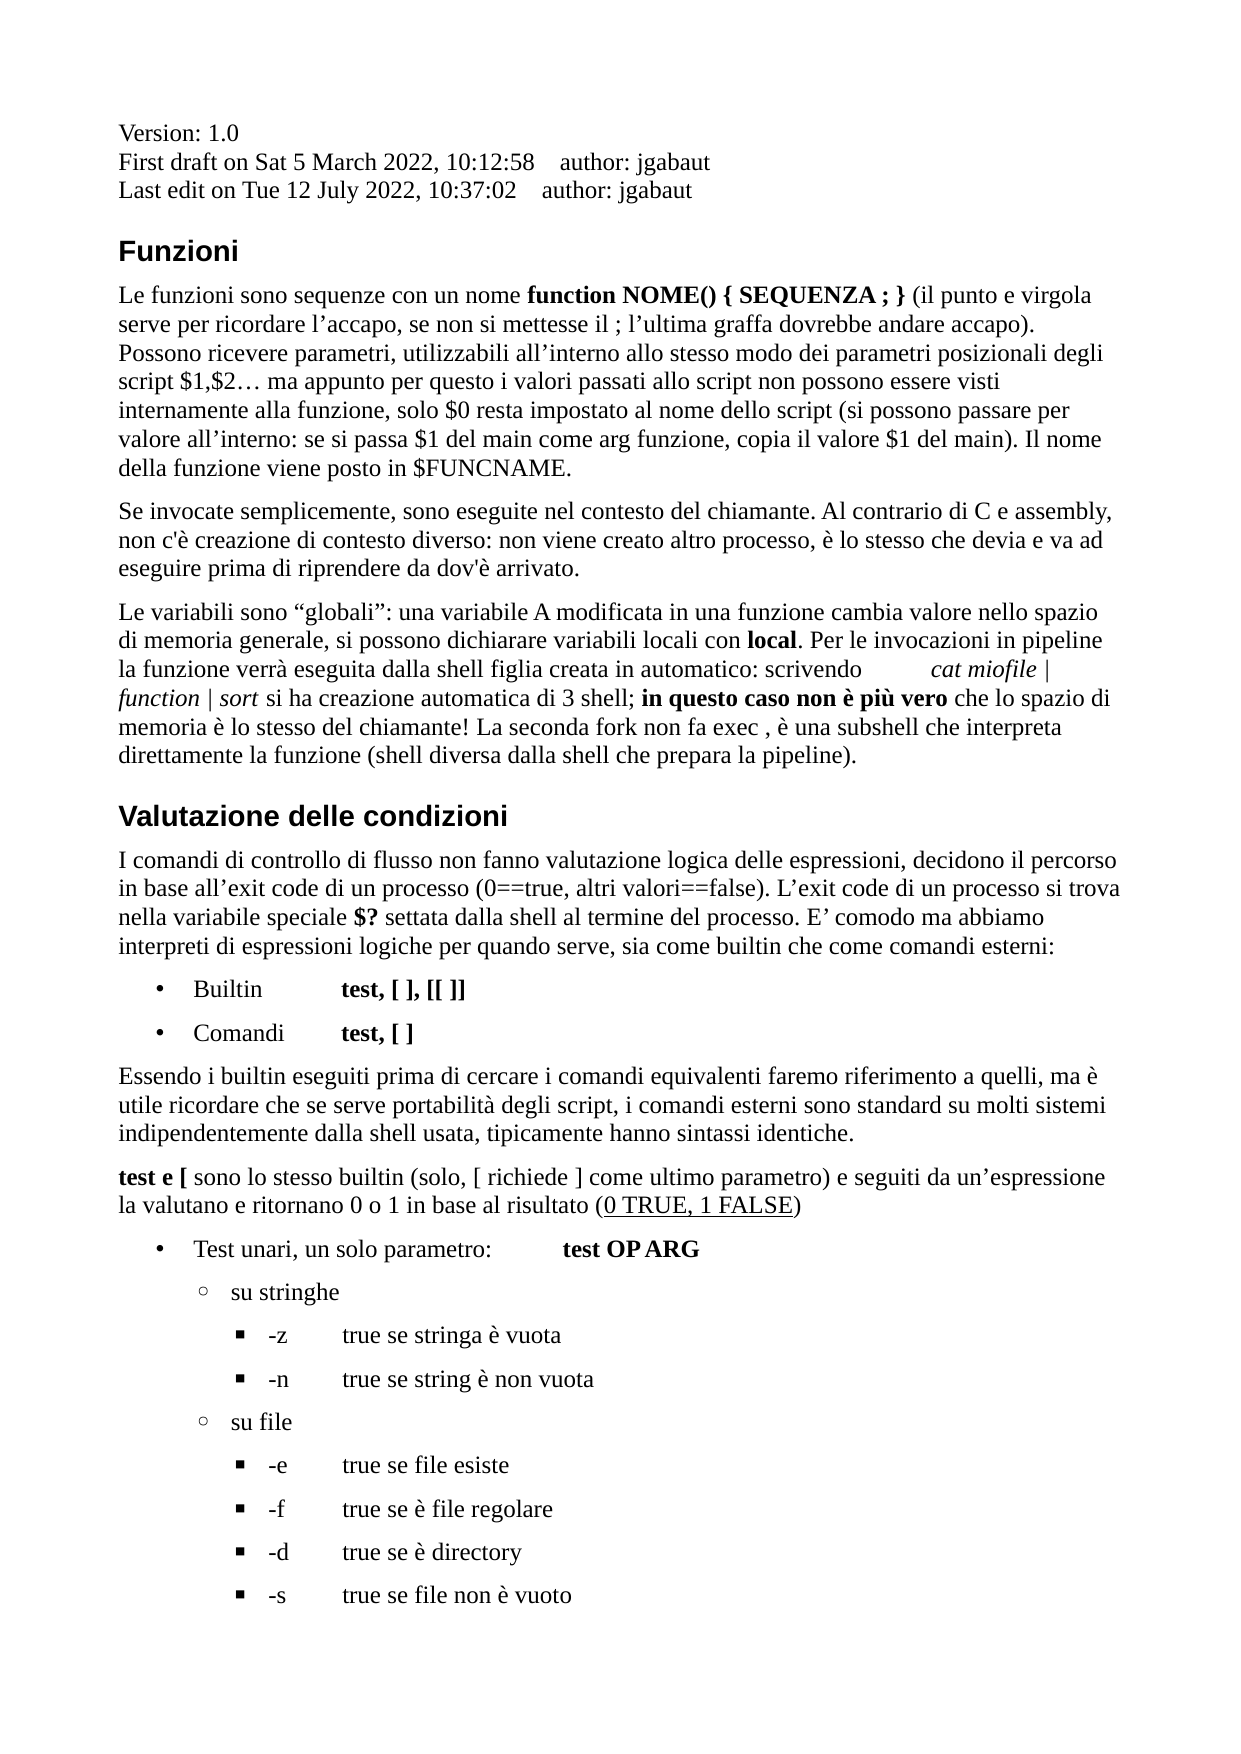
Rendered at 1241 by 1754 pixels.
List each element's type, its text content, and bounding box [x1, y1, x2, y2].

subtitle Funzioni [118, 234, 1122, 268]
list -z true se stringa è vuota [231, 1321, 1122, 1349]
list su stringhe [193, 1277, 1122, 1306]
list Test unari, un solo parametro: test OP ARG [156, 1234, 1122, 1263]
text I comandi di controllo di flusso non fanno valutazione logica delle espressioni, decidono il percorso in base all’exit code di un processo (0==true, altri valori==false). L’exit code di un processo si trova nella variabile speciale $? settata dalla shell al termine del processo. E’ comodo ma abbiamo interpreti di espressioni logiche per quando serve, sia come builtin che come comandi esterni: [118, 845, 1122, 960]
list Comandi test, [ ] [156, 1018, 1122, 1046]
subtitle Valutazione delle condizioni [118, 798, 1122, 832]
text Le variabili sono “globali”: una variabile A modificata in una funzione cambia valore nello spazio di memoria generale, si possono dichiarare variabili locali con local. Per le invocazioni in pipeline la funzione verrà eseguita dalla shell figlia creata in automatico: scrivendo cat miofile | function | sort si ha creazione automatica di 3 shell; in questo caso non è più vero che lo spazio di memoria è lo stesso del chiamante! La seconda fork non fa exec , è una subshell che interpreta direttamente la funzione (shell diversa dalla shell che prepara la pipeline). [118, 597, 1122, 769]
text Essendo i builtin eseguiti prima di cercare i comandi equivalenti faremo riferimento a quelli, ma è utile ricordare che se serve portabilità degli script, i comandi esterni sono standard su molti sistemi indipendentemente dalla shell usata, tipicamente hanno sintassi identiche. [118, 1061, 1122, 1147]
text test e [ sono lo stesso builtin (solo, [ richiede ] come ultimo parametro) e seguiti da un’espressione la valutano e ritornano 0 o 1 in base al risultato (0 TRUE, 1 FALSE) [118, 1162, 1122, 1219]
list su file [193, 1407, 1122, 1436]
list Builtin test, [ ], [[ ]] [156, 974, 1122, 1003]
list -n true se string è non vuota [231, 1364, 1122, 1393]
list -e true se file esiste [231, 1451, 1122, 1479]
list -s true se file non è vuoto [231, 1581, 1122, 1609]
text Se invocate semplicemente, sono eseguite nel contesto del chiamante. Al contrario di C e assembly, non c'è creazione di contesto diverso: non viene creato altro processo, è lo stesso che devia e va ad eseguire prima di riprendere da dov'è arrivato. [118, 496, 1122, 582]
text Le funzioni sono sequenze con un nome function NOME() { SEQUENZA ; } (il punto e virgola serve per ricordare l’accapo, se non si mettesse il ; l’ultima graffa dovrebbe andare accapo). Possono ricevere parametri, utilizzabili all’interno allo stesso modo dei parametri posizionali degli script $1,$2… ma appunto per questo i valori passati allo script non possono essere visti internamente alla funzione, solo $0 resta impostato al nome dello script (si possono passare per valore all’interno: se si passa $1 del main come arg funzione, copia il valore $1 del main). Il nome della funzione viene posto in $FUNCNAME. [118, 280, 1122, 481]
list -f true se è file regolare [231, 1494, 1122, 1523]
list -d true se è directory [231, 1537, 1122, 1566]
